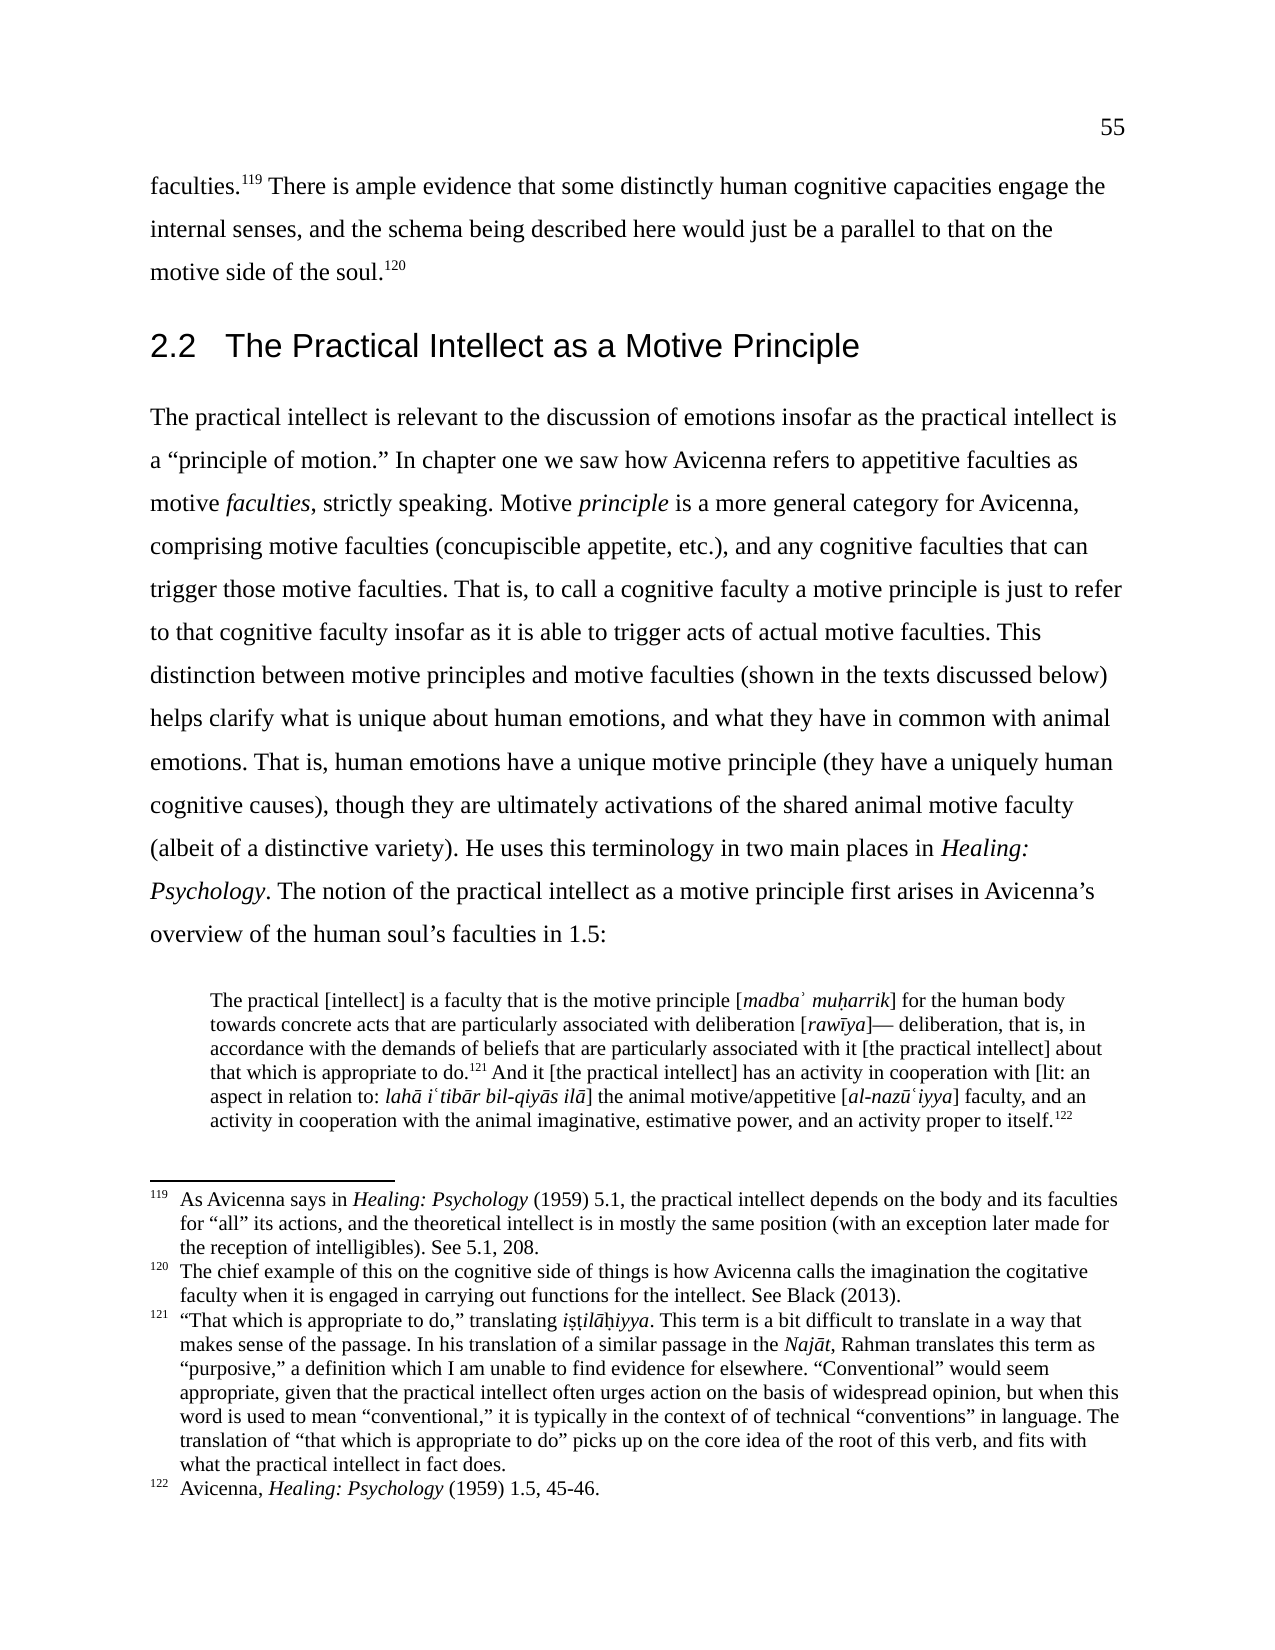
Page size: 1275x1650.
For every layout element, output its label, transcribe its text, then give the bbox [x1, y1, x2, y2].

text “That which is appropriate to do,” translating iṣṭilāḥiyya. This term is a bit difficult to translate in a way that makes sense of the passage. In his translation of a similar passage in the Najāt, Rahman translates this term as “purposive,” a definition which I am unable to find evidence for elsewhere. “Conventional” would seem appropriate, given that the practical intellect often urges action on the basis of widespread opinion, but when this word is used to mean “conventional,” it is typically in the context of of technical “conventions” in language. The translation of “that which is appropriate to do” picks up on the core idea of the root of this verb, and fits with what the practical intellect in fact does. [150, 1307, 1125, 1476]
text The practical [intellect] is a faculty that is the motive principle [madbaʾ muḥarrik] for the human body towards concrete acts that are particularly associated with deliberation [rawīya]— deliberation, that is, in accordance with the demands of beliefs that are particularly associated with it [the practical intellect] about that which is appropriate to do. And it [the practical intellect] has an activity in cooperation with [lit: an aspect in relation to: lahā iʿtibār bil-qiyās ilā] the animal motive/appetitive [al-nazūʿiyya] faculty, and an activity in cooperation with the animal imaginative, estimative power, and an activity proper to itself. [210, 988, 1125, 1132]
text The chief example of this on the cognitive side of things is how Avicenna calls the imagination the cogitative faculty when it is engaged in carrying out functions for the intellect. See Black (2013). [150, 1259, 1125, 1307]
text Avicenna, Healing: Psychology (1959) 1.5, 45-46. [150, 1476, 1125, 1500]
text Of course, there are also places where Avicenna discusses human emotions and does not mention the animal motive faculties, so this is—again—not unambiguous. But Avicenna’s numerous assertions and suggestions that human emotions do involve the animal motive faculty, and a dearth of texts to the contrary, strongly supports the idea that Avicenna has the previously-mentioned schema in mind. Moreover, it just seems in keeping with Avicenna’s general habits as a philosopher to think in this way: wherever possible, Avicenna builds more complex activities on existing psychological faculties, and highlights ways in which the intellect depends on animal faculties. There is ample evidence that some distinctly human cognitive capacities engage the internal senses, and the schema being described here would just be a parallel to that on the motive side of the soul. [150, 171, 1125, 286]
text As Avicenna says in Healing: Psychology (1959) 5.1, the practical intellect depends on the body and its faculties for “all” its actions, and the theoretical intellect is in mostly the same position (with an exception later made for the reception of intelligibles). See 5.1, 208. [150, 1187, 1125, 1259]
text The practical intellect is relevant to the discussion of emotions insofar as the practical intellect is a “principle of motion.” In chapter one we saw how Avicenna refers to appetitive faculties as motive faculties, strictly speaking. Motive principle is a more general category for Avicenna, comprising motive faculties (concupiscible appetite, etc.), and any cognitive faculties that can trigger those motive faculties. That is, to call a cognitive faculty a motive principle is just to refer to that cognitive faculty insofar as it is able to trigger acts of actual motive faculties. This distinction between motive principles and motive faculties (shown in the texts discussed below) helps clarify what is unique about human emotions, and what they have in common with animal emotions. That is, human emotions have a unique motive principle (they have a uniquely human cognitive causes), though they are ultimately activations of the shared animal motive faculty (albeit of a distinctive variety). He uses this terminology in two main places in Healing: Psychology. The notion of the practical intellect as a motive principle first arises in Avicenna’s overview of the human soul’s faculties in 1.5: [150, 402, 1125, 948]
subtitle 2.2 The Practical Intellect as a Motive Principle [150, 326, 1125, 364]
